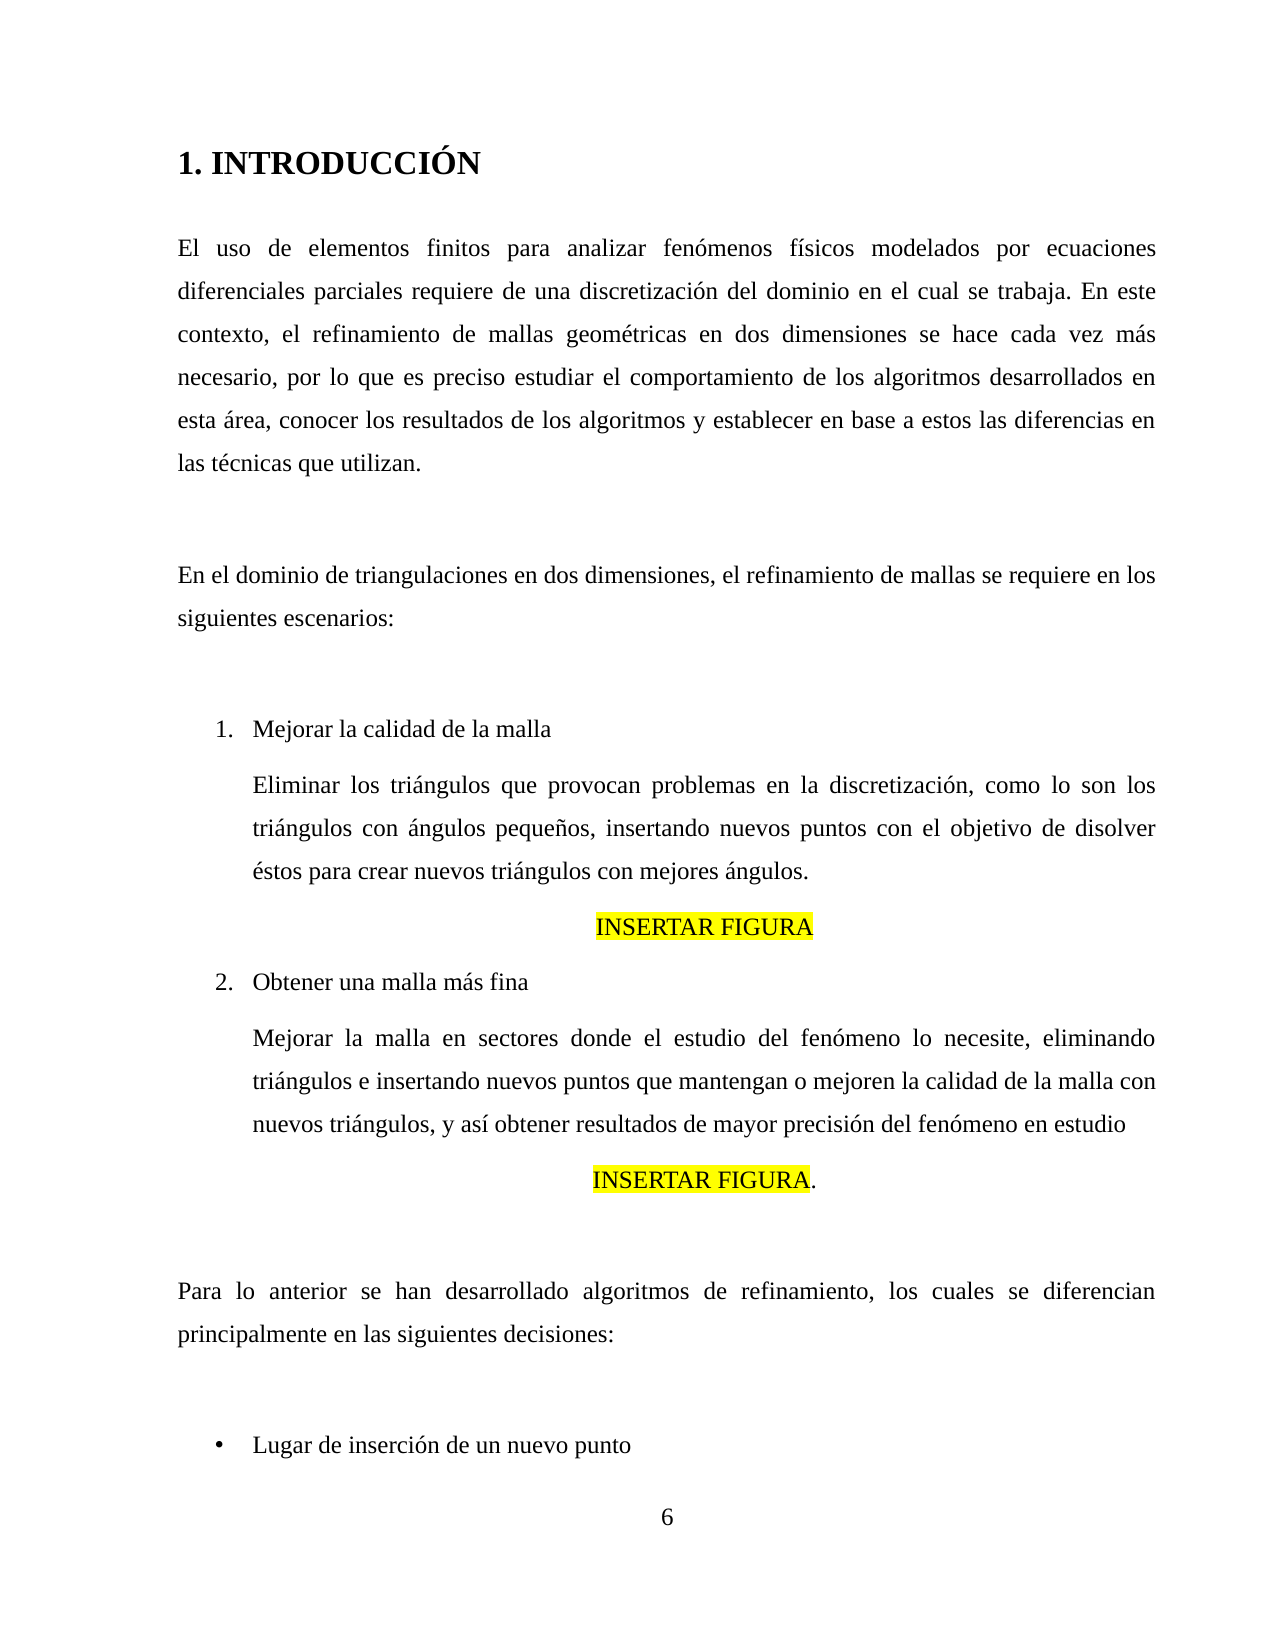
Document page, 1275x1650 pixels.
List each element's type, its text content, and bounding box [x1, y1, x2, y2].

text El uso de elementos finitos para analizar fenómenos físicos modelados por ecuaciones diferenciales parciales requiere de una discretización del dominio en el cual se trabaja. En este contexto, el refinamiento de mallas geométricas en dos dimensiones se hace cada vez más necesario, por lo que es preciso estudiar el comportamiento de los algoritmos desarrollados en esta área, conocer los resultados de los algoritmos y establecer en base a estos las diferencias en las técnicas que utilizan. [177, 233, 1157, 477]
list Lugar de inserción de un nuevo punto [215, 1430, 1157, 1459]
list INSERTAR FIGURA [215, 912, 1157, 940]
text Para lo anterior se han desarrollado algoritmos de refinamiento, los cuales se diferencian principalmente en las siguientes decisiones: [177, 1276, 1157, 1348]
list Eliminar los triángulos que provocan problemas en la discretización, como lo son los triángulos con ángulos pequeños, insertando nuevos puntos con el objetivo de disolver éstos para crear nuevos triángulos con mejores ángulos. [215, 770, 1157, 885]
text En el dominio de triangulaciones en dos dimensiones, el refinamiento de mallas se requiere en los siguientes escenarios: [177, 560, 1157, 632]
list Mejorar la malla en sectores donde el estudio del fenómeno lo necesite, eliminando triángulos e insertando nuevos puntos que mantengan o mejoren la calidad de la malla con nuevos triángulos, y así obtener resultados de mayor precisión del fenómeno en estudio [215, 1023, 1157, 1138]
subtitle INTRODUCCIÓN [177, 143, 1157, 182]
list Mejorar la calidad de la malla [215, 714, 1157, 743]
list Obtener una malla más fina [215, 967, 1157, 996]
list INSERTAR FIGURA. [215, 1165, 1157, 1193]
